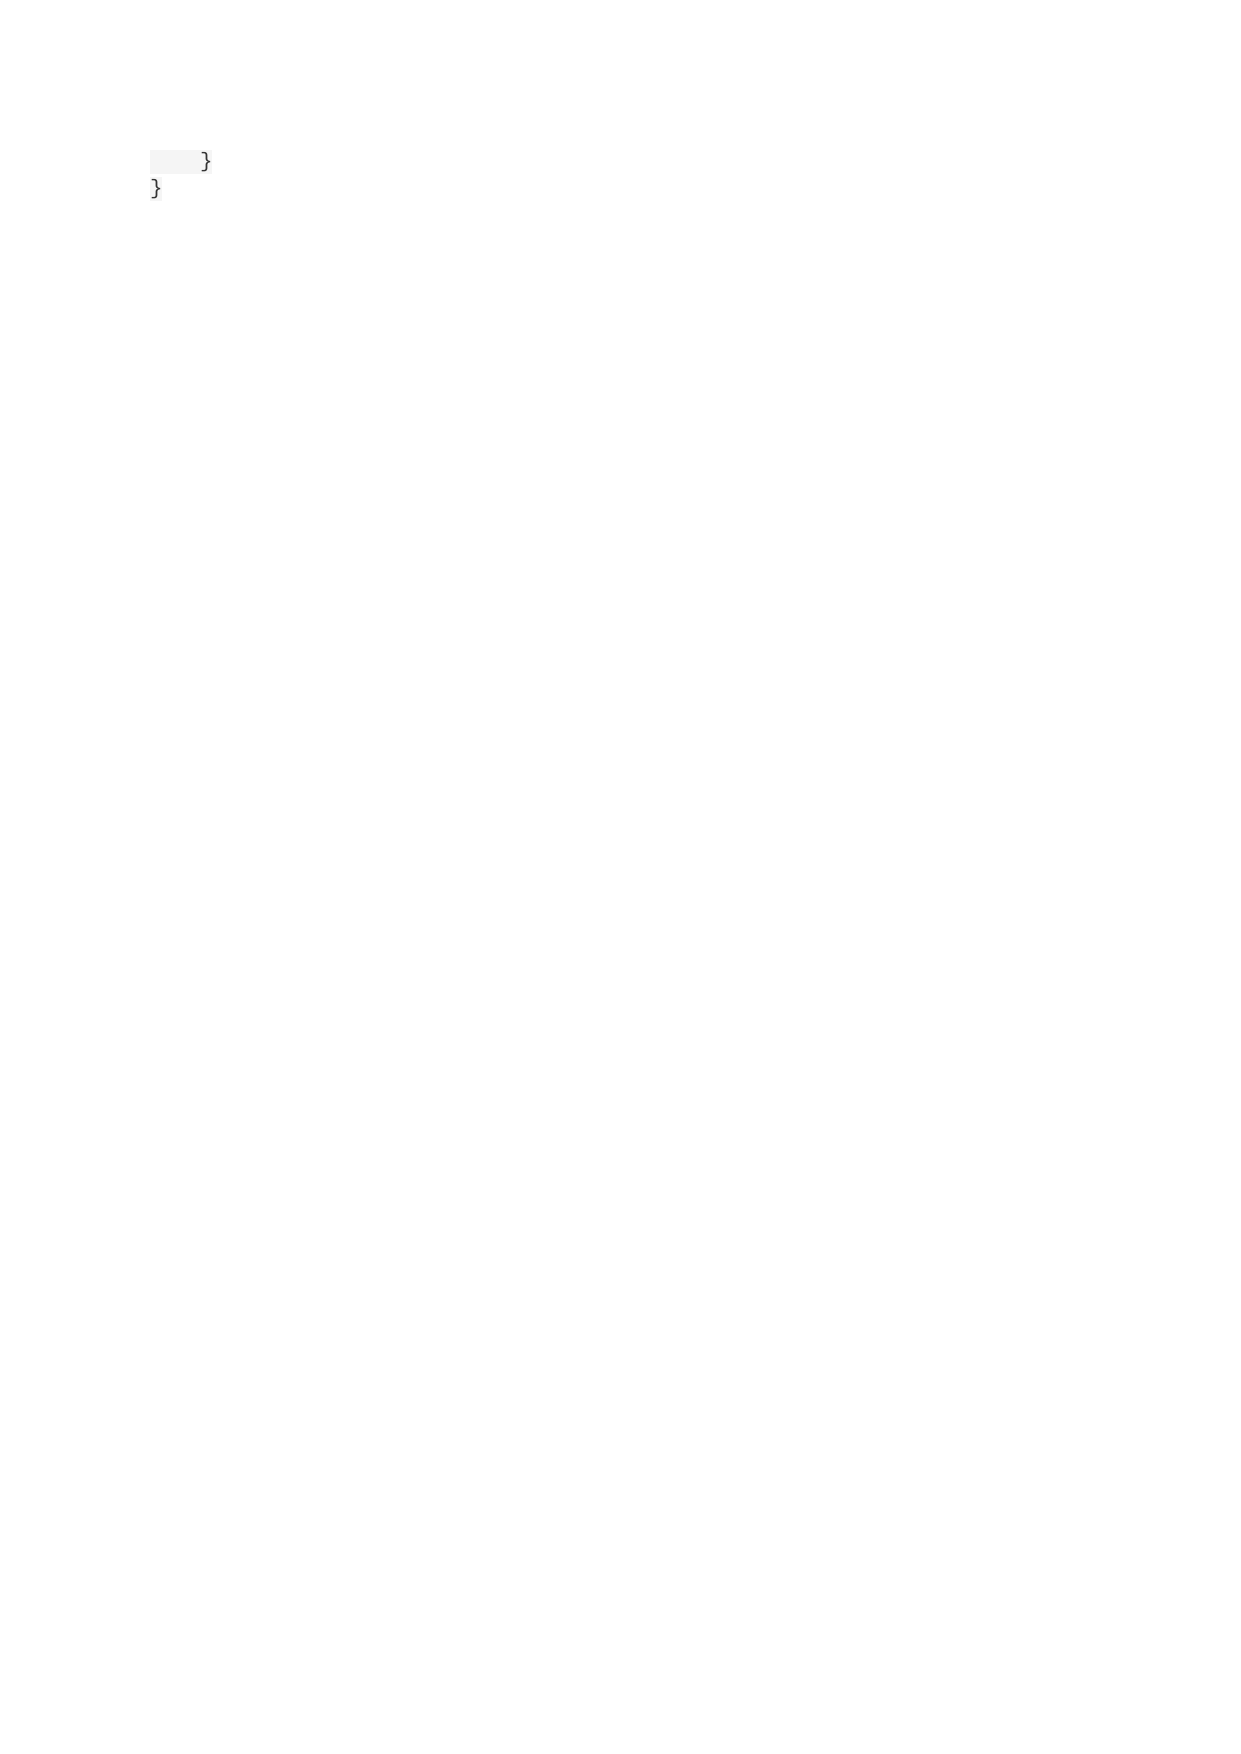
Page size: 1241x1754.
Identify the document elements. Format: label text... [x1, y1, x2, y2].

text } [150, 177, 1090, 201]
text } [150, 150, 1090, 174]
